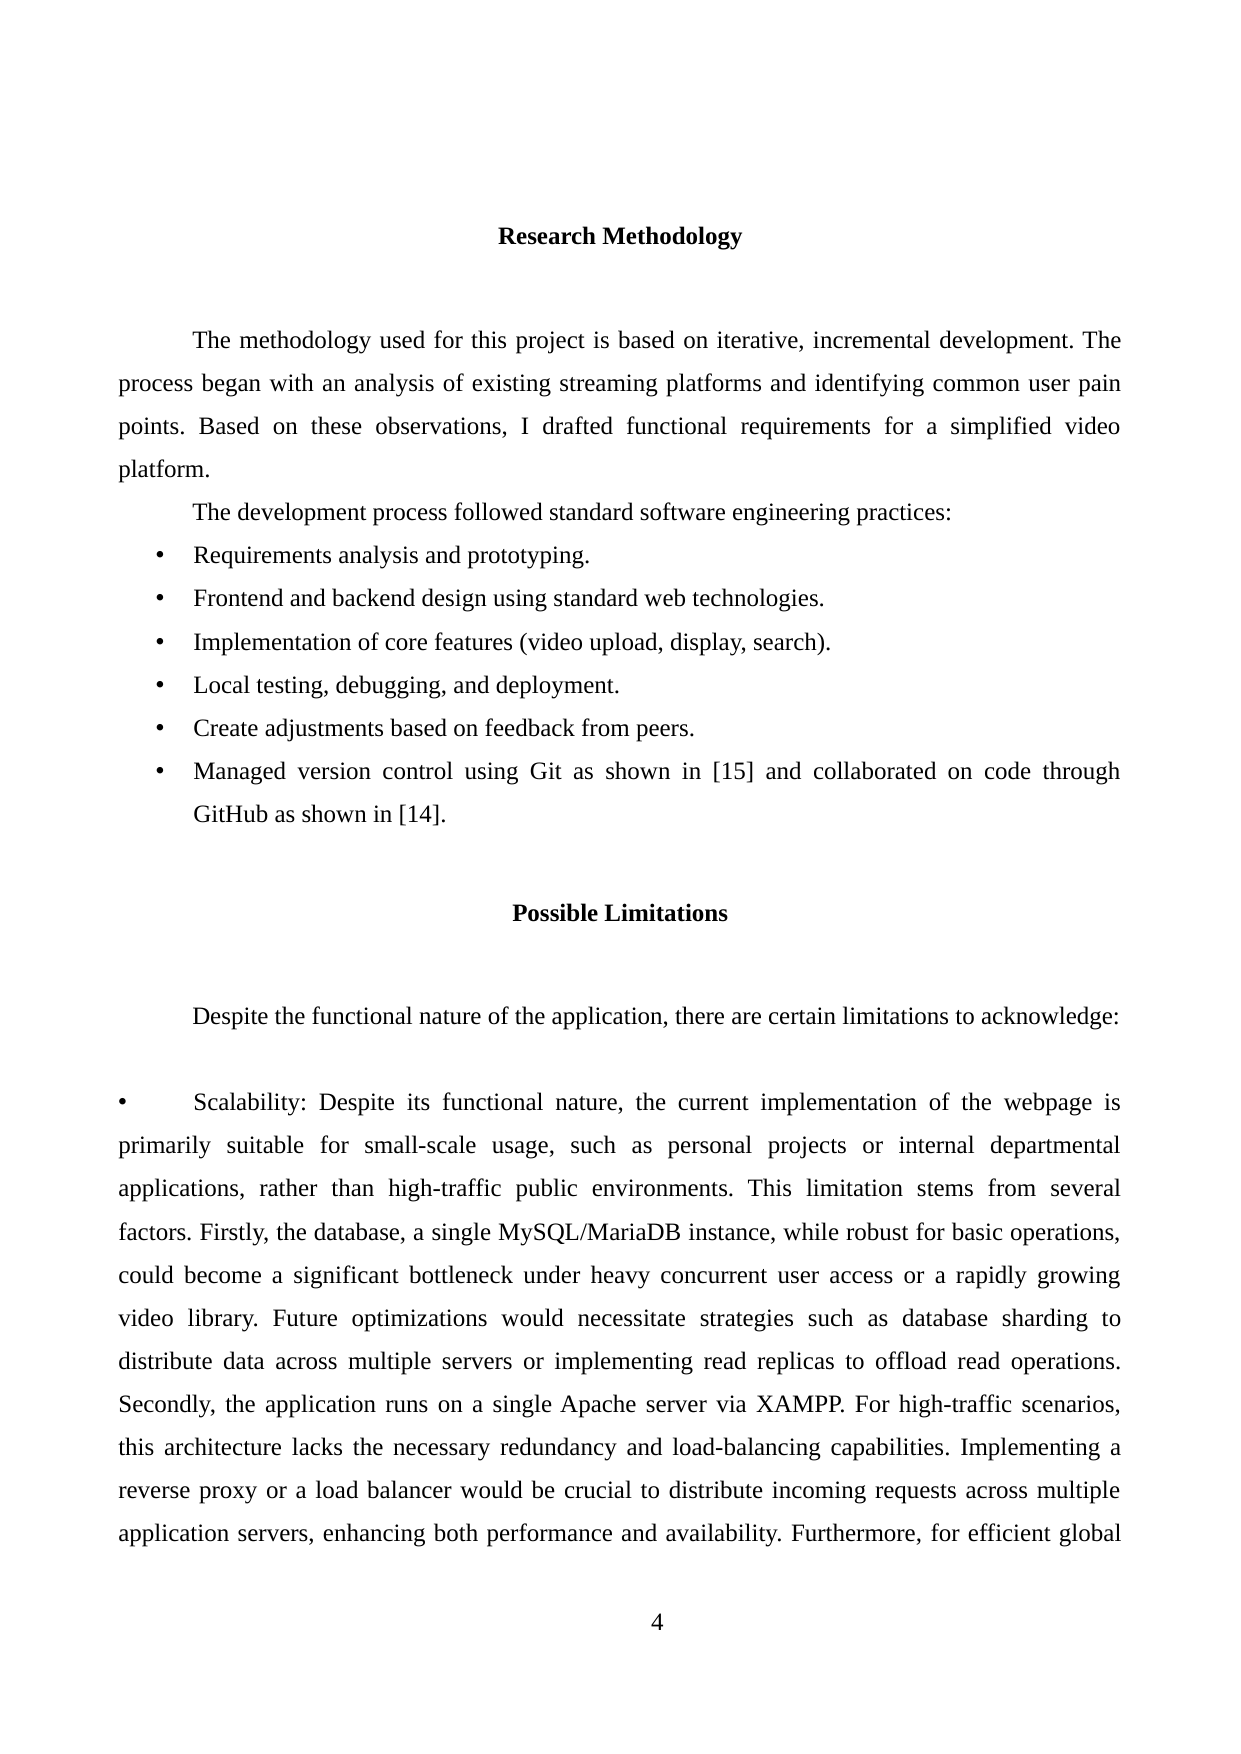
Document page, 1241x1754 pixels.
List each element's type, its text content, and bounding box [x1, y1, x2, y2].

list Local testing, debugging, and deployment. [156, 670, 1122, 698]
text The development process followed standard software engineering practices: [118, 497, 1122, 526]
list Scalability: Despite its functional nature, the current implementation of the webpage is primarily suitable for small-scale usage, such as personal projects or internal departmental applications, rather than high-traffic public environments. This limitation stems from several factors. Firstly, the database, a single MySQL/MariaDB instance, while robust for basic operations, could become a significant bottleneck under heavy concurrent user access or a rapidly growing video library. Future optimizations would necessitate strategies such as database sharding to distribute data across multiple servers or implementing read replicas to offload read operations. Secondly, the application runs on a single Apache server via XAMPP. For high-traffic scenarios, this architecture lacks the necessary redundancy and load-balancing capabilities. Implementing a reverse proxy or a load balancer would be crucial to distribute incoming requests across multiple application servers, enhancing both performance and availability. Furthermore, for efficient global [118, 1087, 1122, 1547]
list Create adjustments based on feedback from peers. [156, 713, 1122, 742]
list Managed version control using Git as shown in [15] and collaborated on code through GitHub as shown in [14]. [156, 756, 1122, 828]
list Requirements analysis and prototyping. [156, 540, 1122, 569]
list Implementation of core features (video upload, display, search). [156, 627, 1122, 655]
subtitle Possible Limitations [118, 898, 1122, 927]
subtitle Research Methodology [118, 221, 1122, 250]
text The methodology used for this project is based on iterative, incremental development. The process began with an analysis of existing streaming platforms and identifying common user pain points. Based on these observations, I drafted functional requirements for a simplified video platform. [118, 325, 1122, 483]
text Despite the functional nature of the application, there are certain limitations to acknowledge: [118, 1001, 1122, 1030]
list Frontend and backend design using standard web technologies. [156, 583, 1122, 612]
